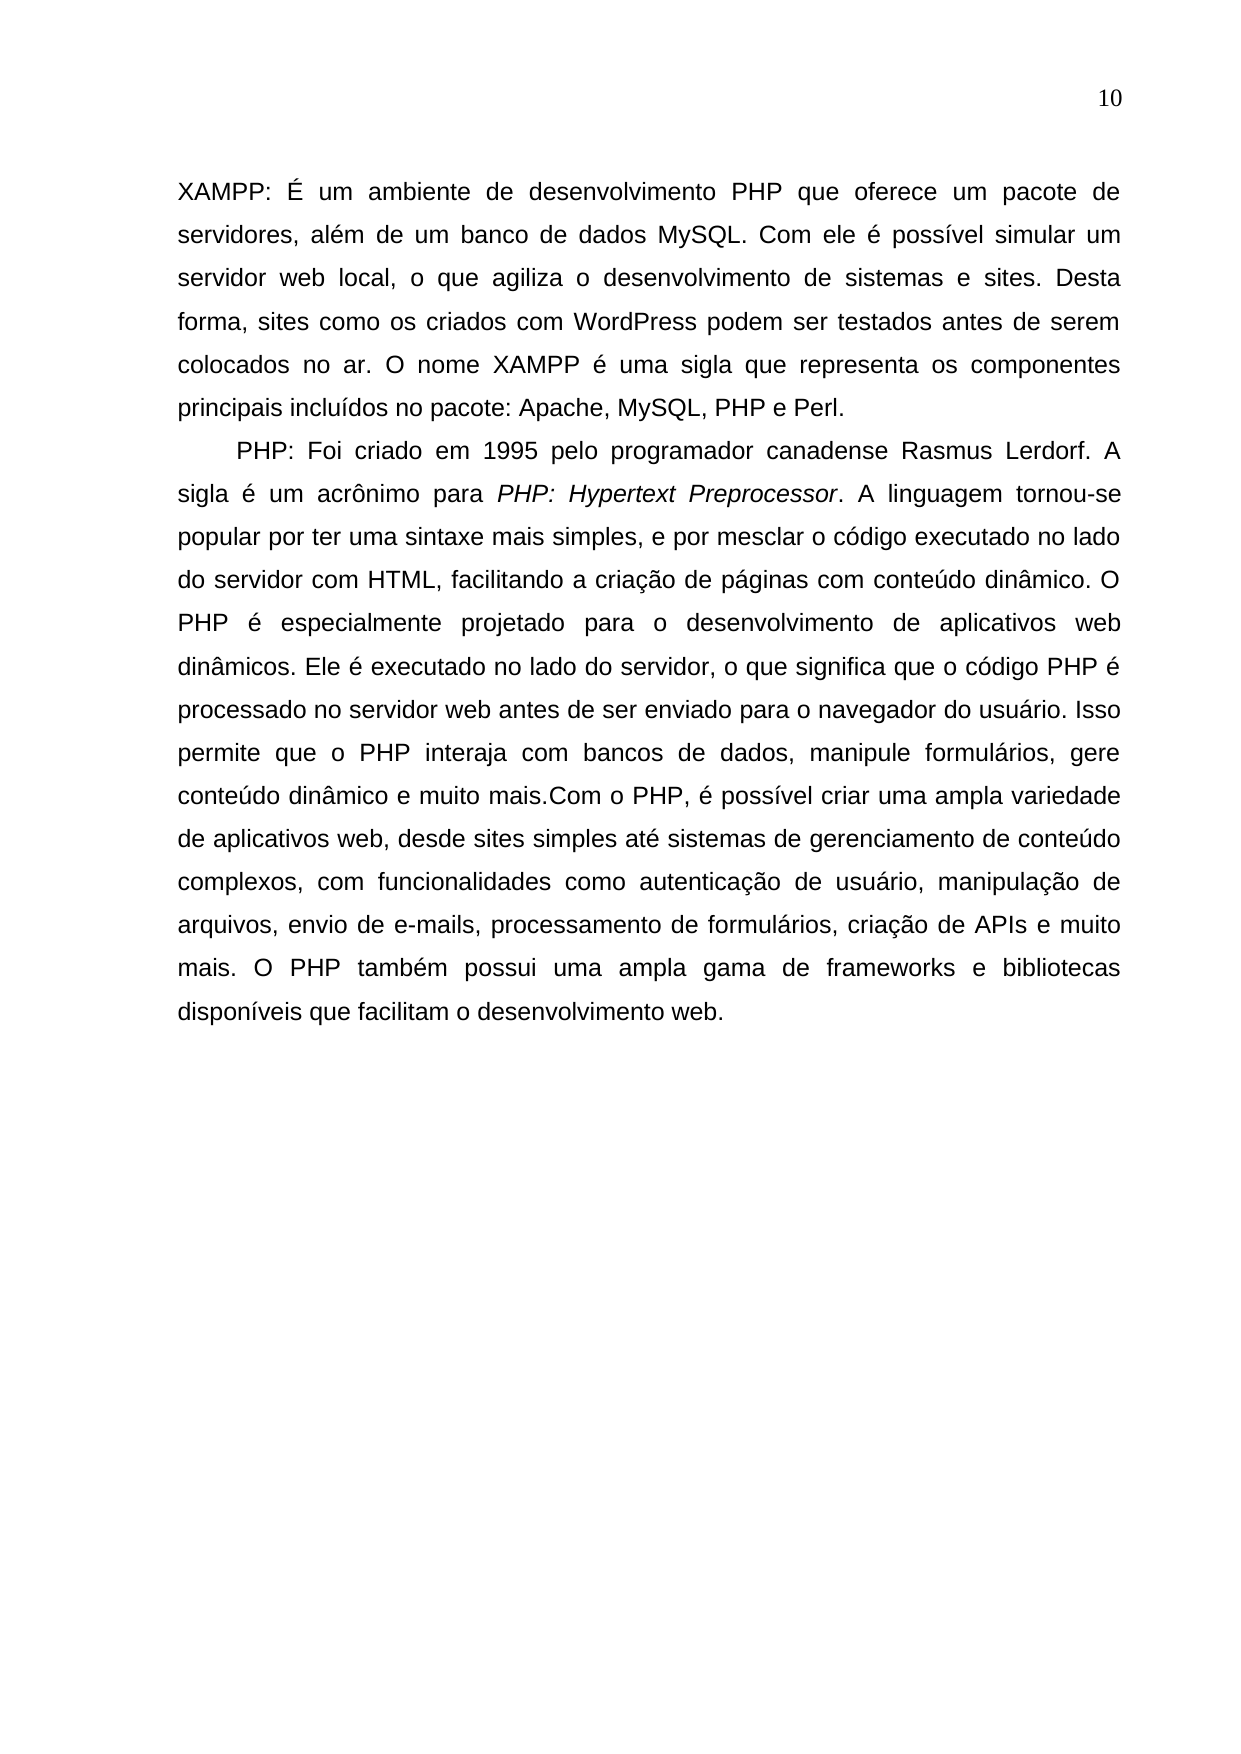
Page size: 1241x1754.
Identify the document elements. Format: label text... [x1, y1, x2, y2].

text XAMPP: É um ambiente de desenvolvimento PHP que oferece um pacote de servidores, além de um banco de dados MySQL. Com ele é possível simular um servidor web local, o que agiliza o desenvolvimento de sistemas e sites. Desta forma, sites como os criados com WordPress podem ser testados antes de serem colocados no ar. O nome XAMPP é uma sigla que representa os componentes principais incluídos no pacote: Apache, MySQL, PHP e Perl. [177, 177, 1122, 422]
text PHP: Foi criado em 1995 pelo programador canadense Rasmus Lerdorf. A sigla é um acrônimo para PHP: Hypertext Preprocessor. A linguagem tornou-se popular por ter uma sintaxe mais simples, e por mesclar o código executado no lado do servidor com HTML, facilitando a criação de páginas com conteúdo dinâmico. O PHP é especialmente projetado para o desenvolvimento de aplicativos web dinâmicos. Ele é executado no lado do servidor, o que significa que o código PHP é processado no servidor web antes de ser enviado para o navegador do usuário. Isso permite que o PHP interaja com bancos de dados, manipule formulários, gere conteúdo dinâmico e muito mais.Com o PHP, é possível criar uma ampla variedade de aplicativos web, desde sites simples até sistemas de gerenciamento de conteúdo complexos, com funcionalidades como autenticação de usuário, manipulação de arquivos, envio de e-mails, processamento de formulários, criação de APIs e muito mais. O PHP também possui uma ampla gama de frameworks e bibliotecas disponíveis que facilitam o desenvolvimento web. [177, 436, 1122, 1025]
